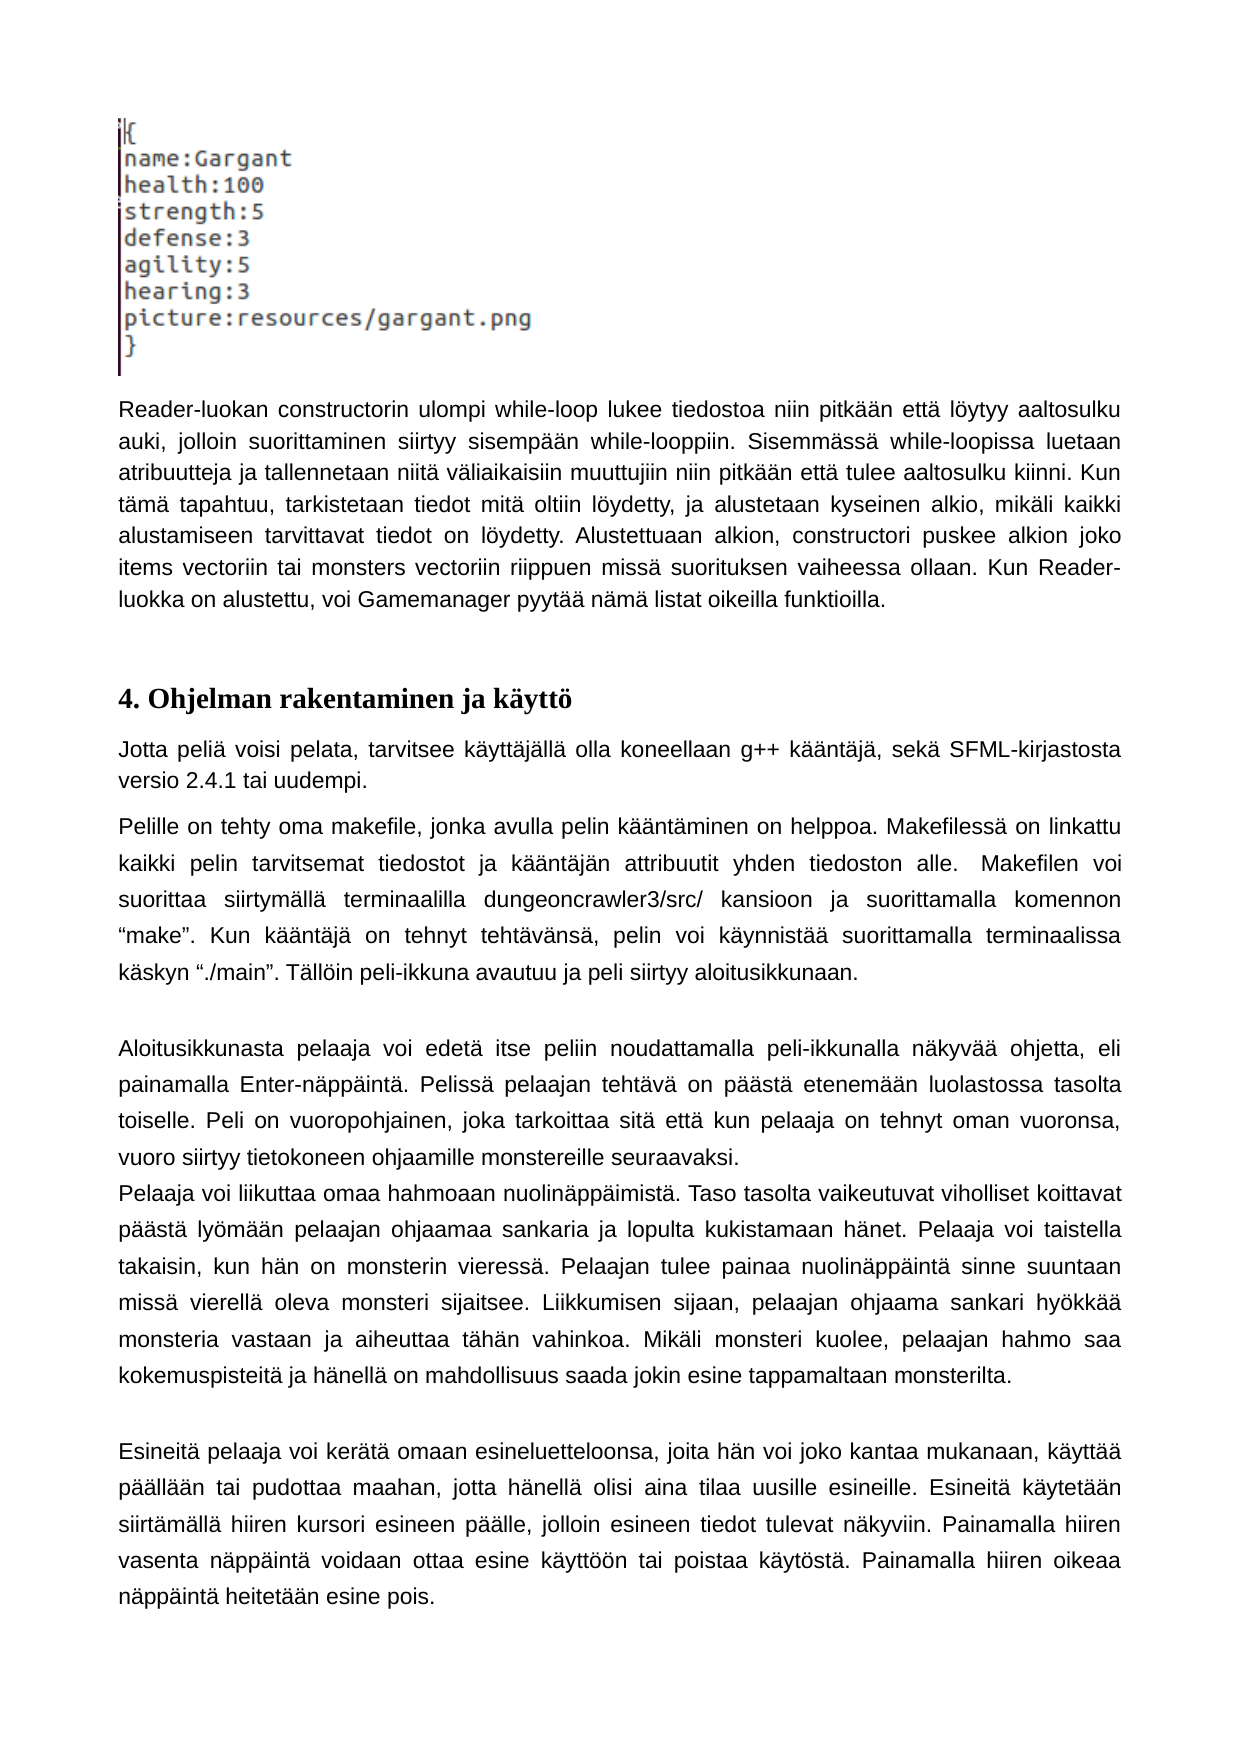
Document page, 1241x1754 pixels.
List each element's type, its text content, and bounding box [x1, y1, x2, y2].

picture [118, 118, 561, 376]
text 4. Ohjelman rakentaminen ja käyttö [118, 681, 1122, 714]
text Pelaaja voi liikuttaa omaa hahmoaan nuolinäppäimistä. Taso tasolta vaikeutuvat viholliset koittavat päästä lyömään pelaajan ohjaamaa sankaria ja lopulta kukistamaan hänet. Pelaaja voi taistella takaisin, kun hän on monsterin vieressä. Pelaajan tulee painaa nuolinäppäintä sinne suuntaan missä vierellä oleva monsteri sijaitsee. Liikkumisen sijaan, pelaajan ohjaama sankari hyökkää monsteria vastaan ja aiheuttaa tähän vahinkoa. Mikäli monsteri kuolee, pelaajan hahmo saa kokemuspisteitä ja hänellä on mahdollisuus saada jokin esine tappamaltaan monsterilta. [118, 1180, 1122, 1388]
text Reader-luokan constructorin ulompi while-loop lukee tiedostoa niin pitkään että löytyy aaltosulku auki, jolloin suorittaminen siirtyy sisempään while-looppiin. Sisemmässä while-loopissa luetaan atribuutteja ja tallennetaan niitä väliaikaisiin muuttujiin niin pitkään että tulee aaltosulku kiinni. Kun tämä tapahtuu, tarkistetaan tiedot mitä oltiin löydetty, ja alustetaan kyseinen alkio, mikäli kaikki alustamiseen tarvittavat tiedot on löydetty. Alustettuaan alkion, constructori puskee alkion joko items vectoriin tai monsters vectoriin riippuen missä suorituksen vaiheessa ollaan. Kun Reader-luokka on alustettu, voi Gamemanager pyytää nämä listat oikeilla funktioilla. [118, 396, 1122, 612]
text Aloitusikkunasta pelaaja voi edetä itse peliin noudattamalla peli-ikkunalla näkyvää ohjetta, eli painamalla Enter-näppäintä. Pelissä pelaajan tehtävä on päästä etenemään luolastossa tasolta toiselle. Peli on vuoropohjainen, joka tarkoittaa sitä että kun pelaaja on tehnyt oman vuoronsa, vuoro siirtyy tietokoneen ohjaamille monstereille seuraavaksi. [118, 1035, 1122, 1170]
text Esineitä pelaaja voi kerätä omaan esineluetteloonsa, joita hän voi joko kantaa mukanaan, käyttää päällään tai pudottaa maahan, jotta hänellä olisi aina tilaa uusille esineille. Esineitä käytetään siirtämällä hiiren kursori esineen päälle, jolloin esineen tiedot tulevat näkyviin. Painamalla hiiren vasenta näppäintä voidaan ottaa esine käyttöön tai poistaa käytöstä. Painamalla hiiren oikeaa näppäintä heitetään esine pois. [118, 1438, 1122, 1609]
text Jotta peliä voisi pelata, tarvitsee käyttäjällä olla koneellaan g++ kääntäjä, sekä SFML-kirjastosta versio 2.4.1 tai uudempi. [118, 736, 1122, 793]
text Pelille on tehty oma makefile, jonka avulla pelin kääntäminen on helppoa. Makefilessä on linkattu kaikki pelin tarvitsemat tiedostot ja kääntäjän attribuutit yhden tiedoston alle. Makefilen voi suorittaa siirtymällä terminaalilla dungeoncrawler3/src/ kansioon ja suorittamalla komennon “make”. Kun kääntäjä on tehnyt tehtävänsä, pelin voi käynnistää suorittamalla terminaalissa käskyn “./main”. Tällöin peli-ikkuna avautuu ja peli siirtyy aloitusikkunaan. [118, 813, 1122, 985]
